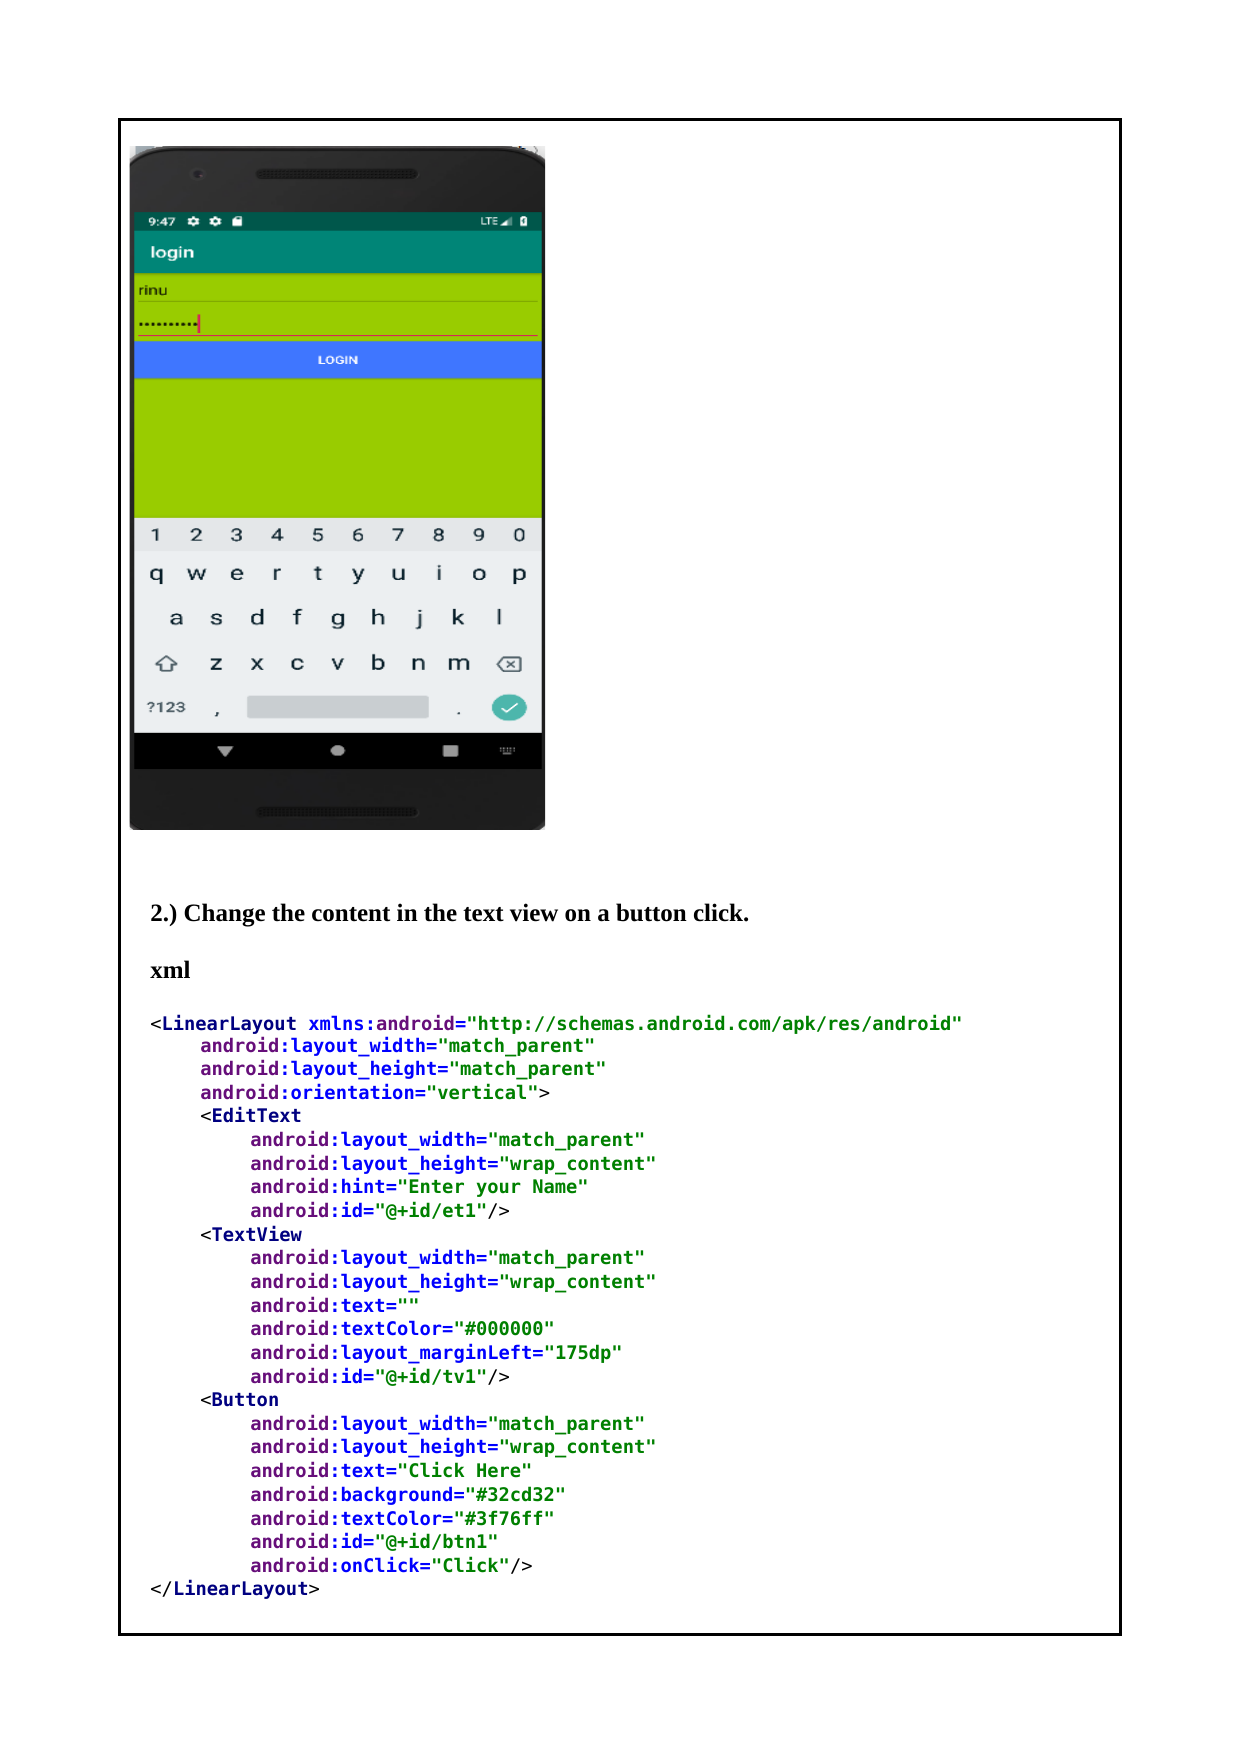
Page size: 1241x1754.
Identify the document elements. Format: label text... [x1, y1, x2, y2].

text <Button [150, 1389, 1090, 1413]
text <EditText [150, 1106, 1090, 1129]
text xml [150, 955, 1090, 984]
text android:id="@+id/btn1" [150, 1531, 1090, 1555]
text android:layout_width="match_parent" [150, 1034, 1090, 1058]
text android:layout_width="match_parent" [150, 1413, 1090, 1437]
text android:text="Click Here" [150, 1460, 1090, 1484]
picture [129, 146, 546, 830]
text <LinearLayout xmlns:android="http://schemas.android.com/apk/res/android" [150, 1013, 1090, 1034]
text android:layout_height="match_parent" [150, 1058, 1090, 1082]
text android:layout_marginLeft="175dp" [150, 1342, 1090, 1366]
text android:background="#32cd32" [150, 1484, 1090, 1507]
text android:layout_height="wrap_content" [150, 1271, 1090, 1295]
text </LinearLayout> [150, 1578, 1090, 1600]
text android:textColor="#3f76ff" [150, 1507, 1090, 1531]
text android:onClick="Click"/> [150, 1555, 1090, 1578]
text <TextView [150, 1224, 1090, 1247]
text android:id="@+id/et1"/> [150, 1200, 1090, 1224]
text android:layout_width="match_parent" [150, 1247, 1090, 1271]
text android:layout_height="wrap_content" [150, 1153, 1090, 1176]
text android:orientation="vertical"> [150, 1082, 1090, 1106]
text android:hint="Enter your Name" [150, 1176, 1090, 1200]
text android:textColor="#000000" [150, 1318, 1090, 1342]
text android:layout_height="wrap_content" [150, 1437, 1090, 1460]
text 2.) Change the content in the text view on a button click. [150, 898, 1090, 926]
text android:layout_width="match_parent" [150, 1129, 1090, 1153]
text android:text="" [150, 1295, 1090, 1318]
text android:id="@+id/tv1"/> [150, 1366, 1090, 1389]
